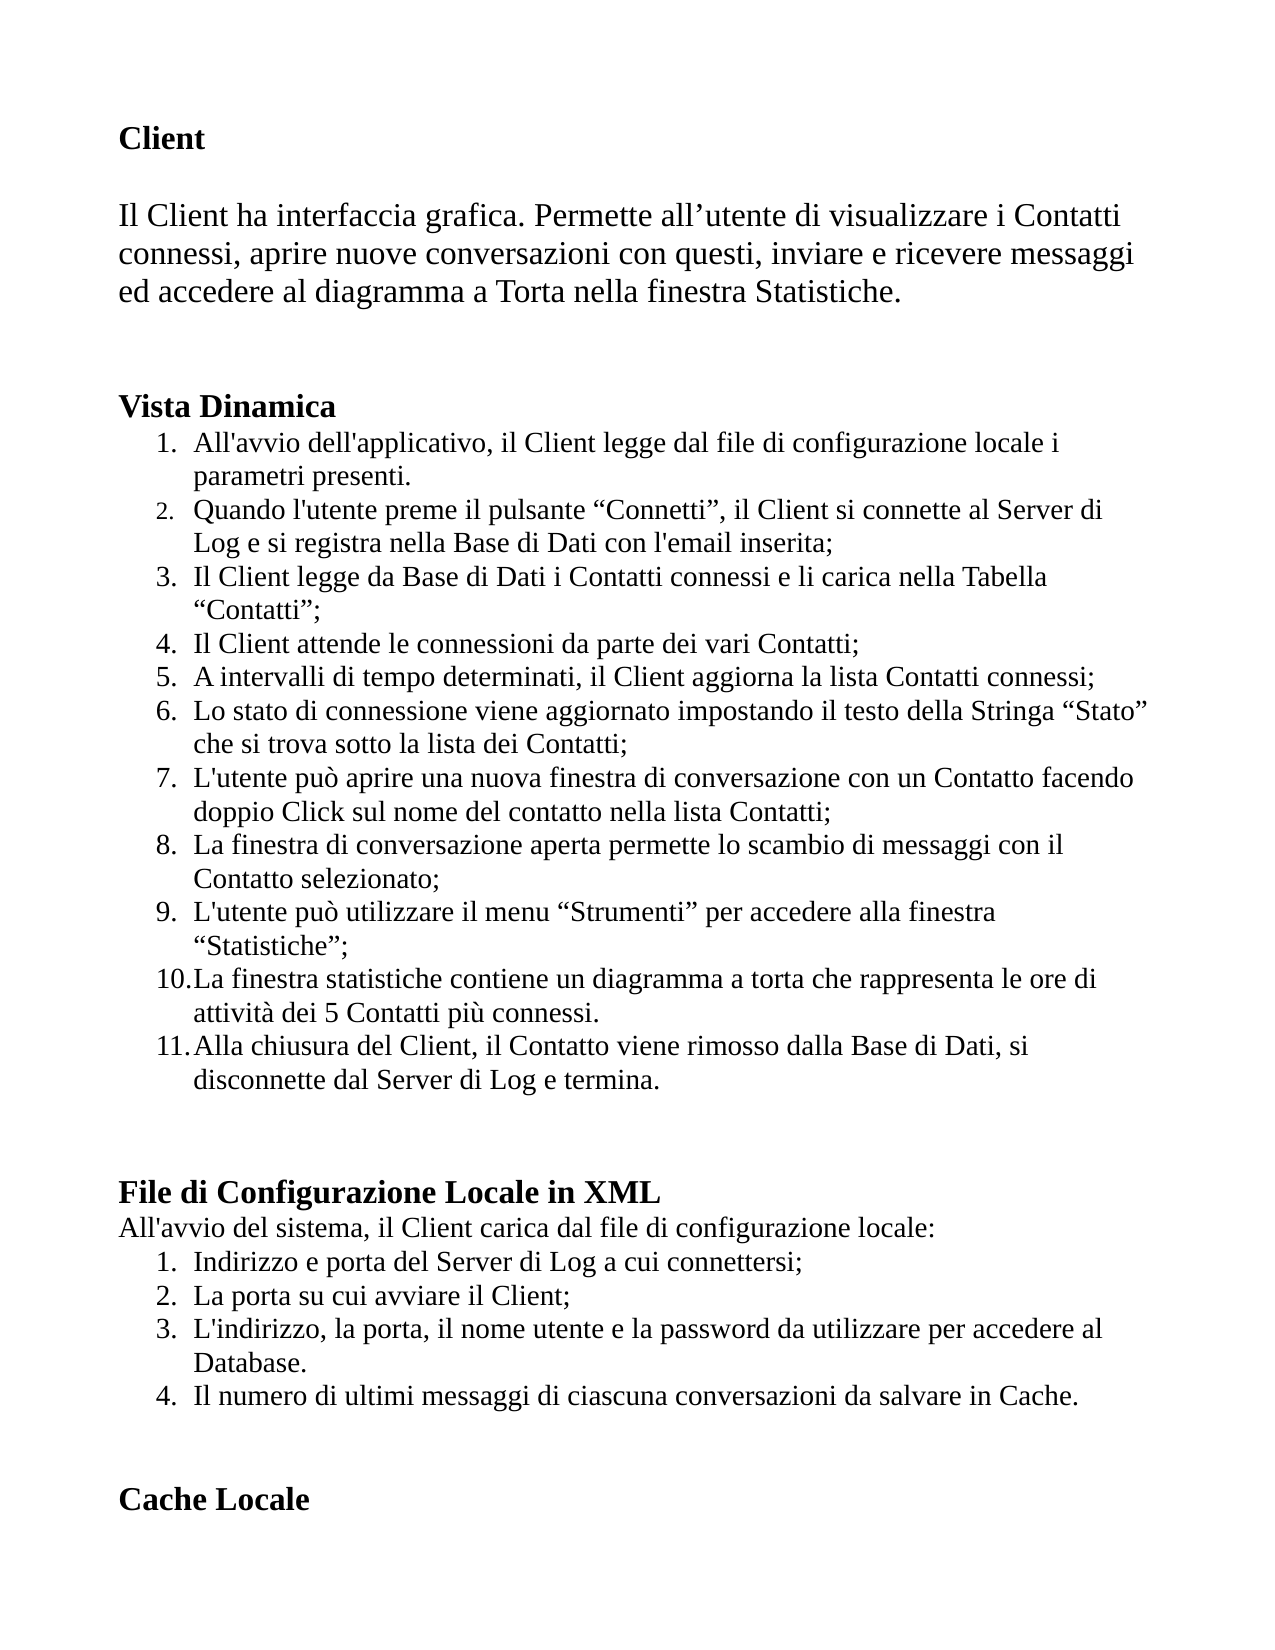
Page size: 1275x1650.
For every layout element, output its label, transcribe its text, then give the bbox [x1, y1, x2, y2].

text Client [118, 118, 1157, 156]
list Il Client legge da Base di Dati i Contatti connessi e li carica nella Tabella “Contatti”; [156, 559, 1157, 626]
list Il numero di ultimi messaggi di ciascuna conversazioni da salvare in Cache. [156, 1378, 1157, 1412]
list Indirizzo e porta del Server di Log a cui connettersi; [156, 1244, 1157, 1278]
list Alla chiusura del Client, il Contatto viene rimosso dalla Base di Dati, si disconnette dal Server di Log e termina. [156, 1028, 1157, 1096]
list Lo stato di connessione viene aggiornato impostando il testo della Stringa “Stato” che si trova sotto la lista dei Contatti; [156, 693, 1157, 760]
text File di Configurazione Locale in XML [118, 1172, 1157, 1211]
text Il Client ha interfaccia grafica. Permette all’utente di visualizzare i Contatti connessi, aprire nuove conversazioni con questi, inviare e ricevere messaggi ed accedere al diagramma a Torta nella finestra Statistiche. [118, 195, 1157, 310]
list Il Client attende le connessioni da parte dei vari Contatti; [156, 626, 1157, 659]
list La porta su cui avviare il Client; [156, 1278, 1157, 1311]
list A intervalli di tempo determinati, il Client aggiorna la lista Contatti connessi; [156, 659, 1157, 693]
list L'utente può aprire una nuova finestra di conversazione con un Contatto facendo doppio Click sul nome del contatto nella lista Contatti; [156, 760, 1157, 827]
text Vista Dinamica [118, 386, 1157, 425]
list All'avvio dell'applicativo, il Client legge dal file di configurazione locale i parametri presenti. [156, 425, 1157, 492]
list L'indirizzo, la porta, il nome utente e la password da utilizzare per accedere al Database. [156, 1311, 1157, 1378]
list La finestra di conversazione aperta permette lo scambio di messaggi con il Contatto selezionato; [156, 827, 1157, 894]
text All'avvio del sistema, il Client carica dal file di configurazione locale: [118, 1211, 1157, 1244]
text Cache Locale [118, 1479, 1157, 1517]
list Quando l'utente preme il pulsante “Connetti”, il Client si connette al Server di Log e si registra nella Base di Dati con l'email inserita; [156, 492, 1157, 559]
list L'utente può utilizzare il menu “Strumenti” per accedere alla finestra “Statistiche”; [156, 894, 1157, 961]
list La finestra statistiche contiene un diagramma a torta che rappresenta le ore di attività dei 5 Contatti più connessi. [156, 961, 1157, 1028]
